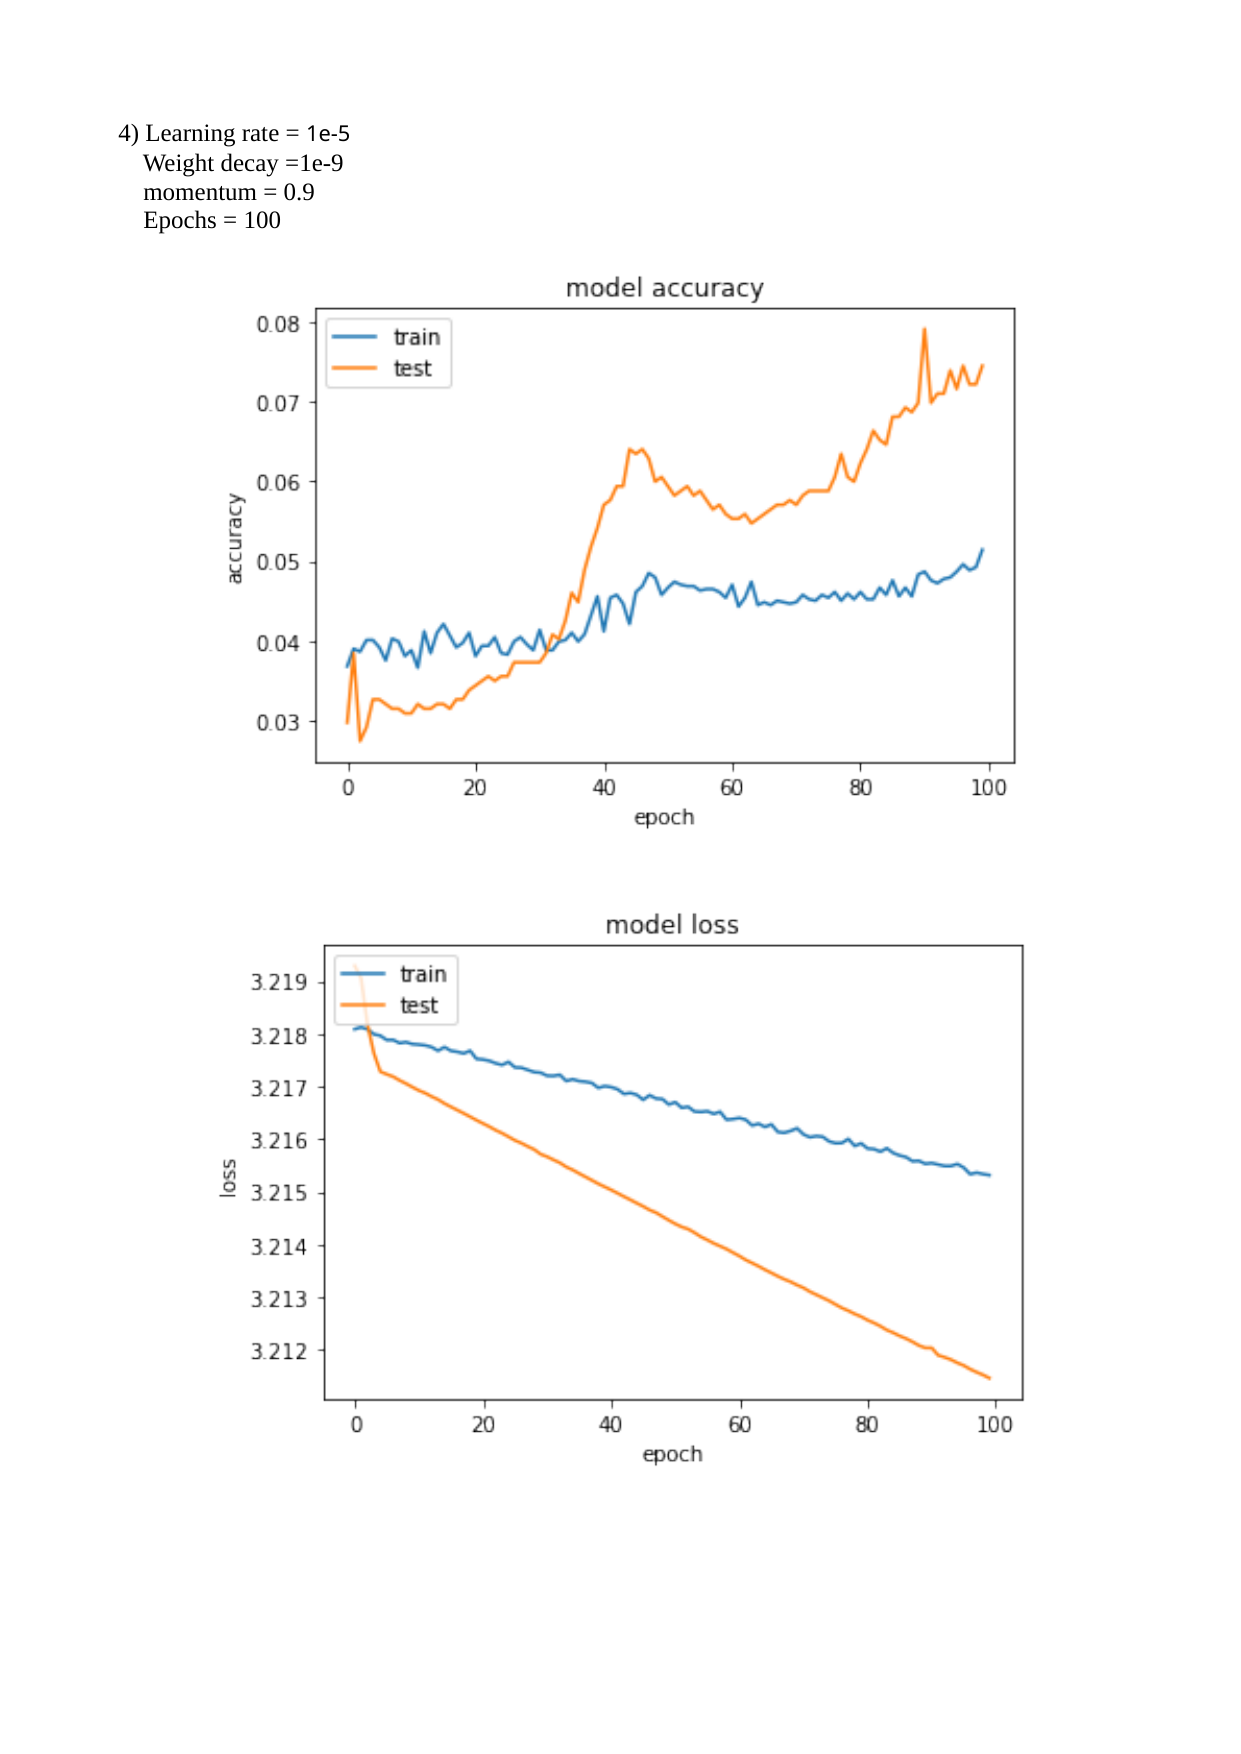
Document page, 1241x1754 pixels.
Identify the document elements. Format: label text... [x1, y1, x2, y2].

text momentum = 0.9 [118, 177, 1122, 205]
text Epochs = 100 [118, 205, 1122, 234]
text Weight decay =1e-9 [118, 148, 1122, 177]
picture [205, 899, 1035, 1479]
picture [211, 262, 1029, 842]
text 4) Learning rate = 1e-5 [118, 118, 1122, 148]
